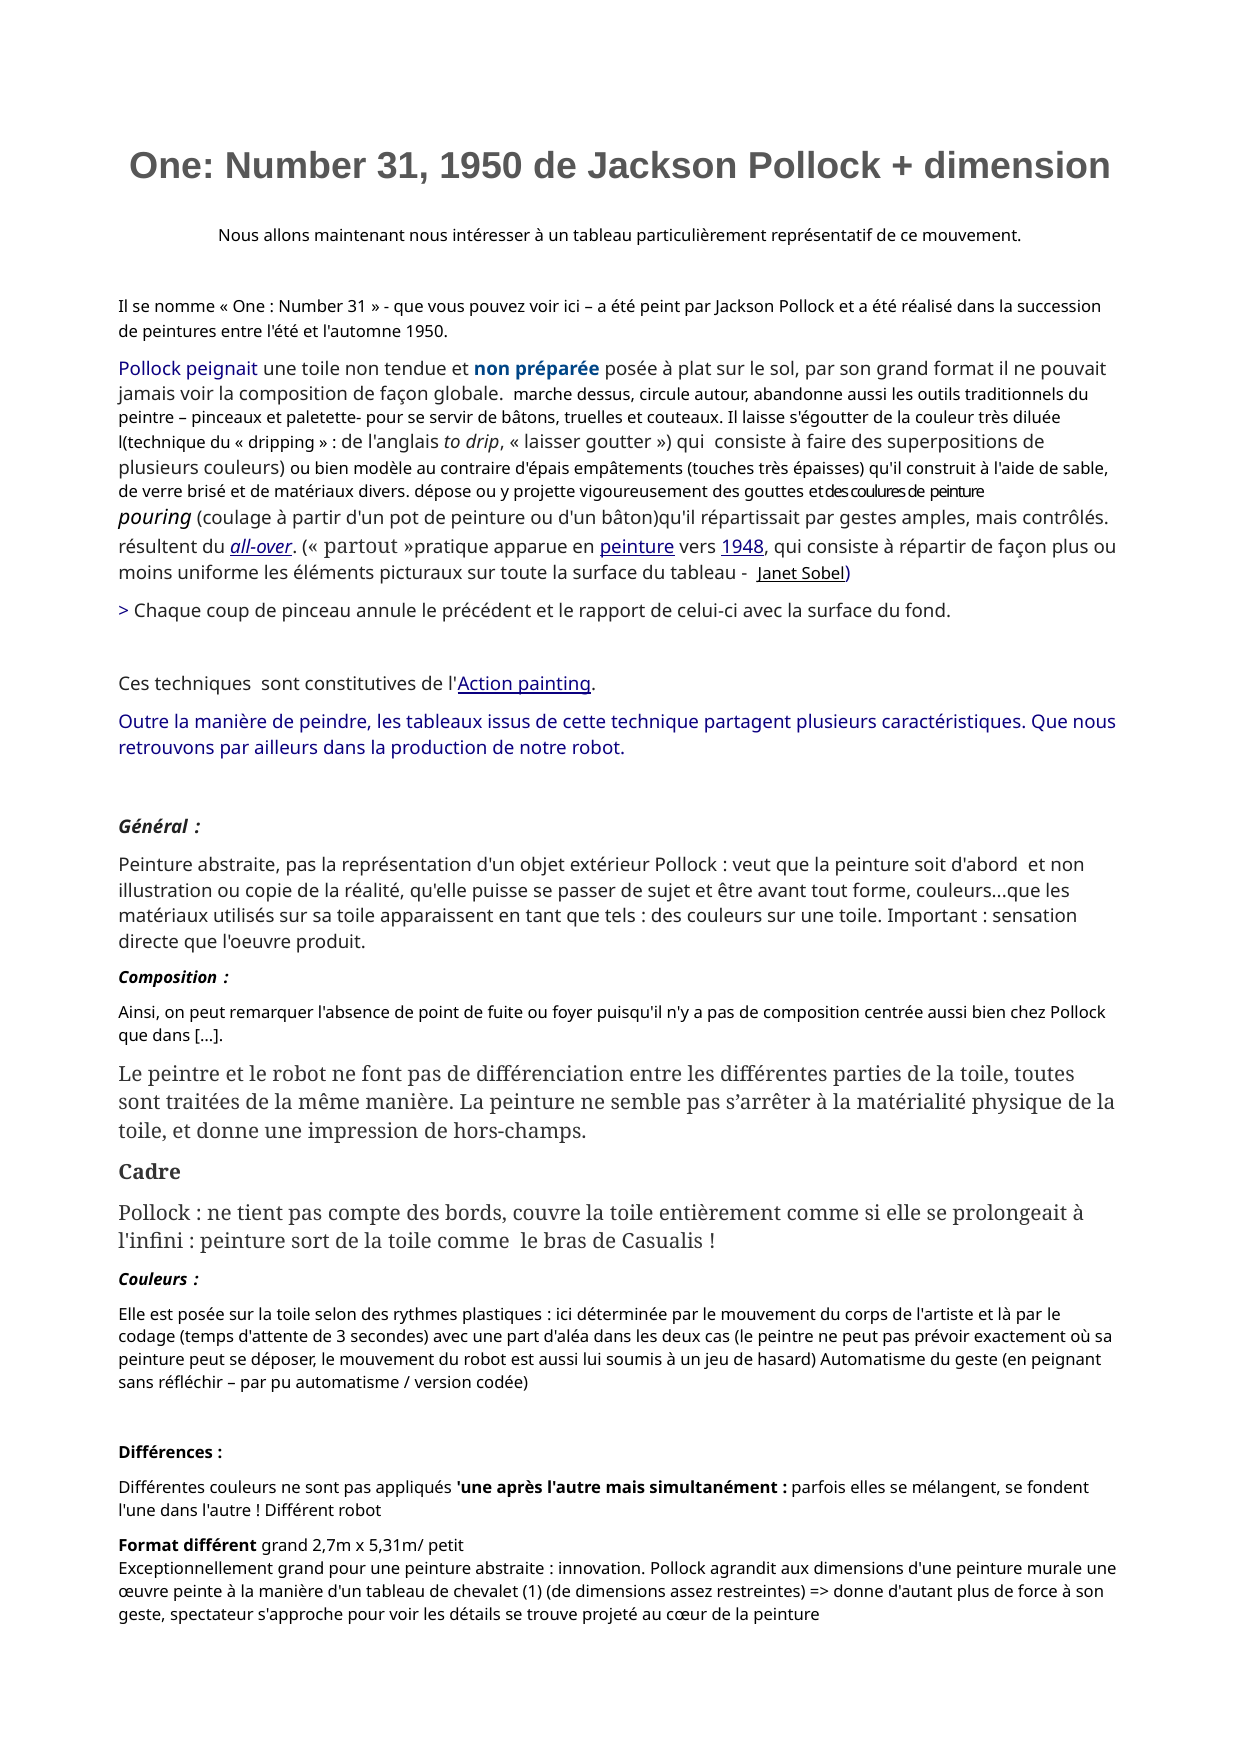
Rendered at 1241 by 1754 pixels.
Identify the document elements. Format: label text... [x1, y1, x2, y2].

text Exceptionnellement grand pour une peinture abstraite : innovation. Pollock agrandit aux dimensions d'une peinture murale une œuvre peinte à la manière d'un tableau de chevalet (1) (de dimensions assez restreintes) => donne d'autant plus de force à son geste, spectateur s'approche pour voir les détails se trouve projeté au cœur de la peinture [118, 1557, 1122, 1625]
text Différences : [118, 1441, 1122, 1464]
text Cadre [118, 1157, 1122, 1185]
text Pollock peignait une toile non tendue et non préparée posée à plat sur le sol, par son grand format il ne pouvait jamais voir la composition de façon globale. marche dessus, circule autour, abandonne aussi les outils traditionnels du peintre – pinceaux et paletette- pour se servir de bâtons, truelles et couteaux. Il laisse s'égoutter de la couleur très diluée l(technique du « dripping » : de l'anglais to drip, « laisser goutter ») qui consiste à faire des superpositions de plusieurs couleurs) ou bien modèle au contraire d'épais empâtements (touches très épaisses) qu'il construit à l'aide de sable, de verre brisé et de matériaux divers. dépose ou y projette vigoureusement des gouttes etdes coulures de peinture pouring (coulage à partir d'un pot de peinture ou d'un bâton)qu'il répartissait par gestes amples, mais contrôlés. résultent du all-over. (« partout »pratique apparue en peinture vers 1948, qui consiste à répartir de façon plus ou moins uniforme les éléments picturaux sur toute la surface du tableau - Janet Sobel) [118, 355, 1122, 585]
text Général : [118, 813, 1122, 839]
text Elle est posée sur la toile selon des rythmes plastiques : ici déterminée par le mouvement du corps de l'artiste et là par le codage (temps d'attente de 3 secondes) avec une part d'aléa dans les deux cas (le peintre ne peut pas prévoir exactement où sa peinture peut se déposer, le mouvement du robot est aussi lui soumis à un jeu de hasard) Automatisme du geste (en peignant sans réfléchir – par pu automatisme / version codée) [118, 1302, 1122, 1393]
subtitle One: Number 31, 1950 de Jackson Pollock + dimension [118, 143, 1122, 186]
text Format différent grand 2,7m x 5,31m/ petit [118, 1534, 1122, 1557]
text Ces techniques sont constitutives de l'Action painting. [118, 671, 1122, 696]
text Différentes couleurs ne sont pas appliqués 'une après l'autre mais simultanément : parfois elles se mélangent, se fondent l'une dans l'autre ! Différent robot [118, 1476, 1122, 1522]
text > Chaque coup de pinceau annule le précédent et le rapport de celui-ci avec la surface du fond. [118, 597, 1122, 623]
subtitle Nous allons maintenant nous intéresser à un tableau particulièrement représentatif de ce mouvement. [118, 224, 1122, 246]
text Couleurs : [118, 1267, 1122, 1290]
text Pollock : ne tient pas compte des bords, couvre la toile entièrement comme si elle se prolongeait à l'infini : peinture sort de la toile comme le bras de Casualis ! [118, 1198, 1122, 1255]
text Ainsi, on peut remarquer l'absence de point de fuite ou foyer puisqu'il n'y a pas de composition centrée aussi bien chez Pollock que dans […]. [118, 1001, 1122, 1047]
text Il se nomme « One : Number 31 » - que vous pouvez voir ici – a été peint par Jackson Pollock et a été réalisé dans la succession de peintures entre l'été et l'automne 1950. [118, 294, 1122, 342]
text Le peintre et le robot ne font pas de différenciation entre les différentes parties de la toile, toutes sont traitées de la même manière. La peinture ne semble pas s’arrêter à la matérialité physique de la toile, et donne une impression de hors-champs. [118, 1059, 1122, 1144]
text Outre la manière de peindre, les tableaux issus de cette technique partagent plusieurs caractéristiques. Que nous retrouvons par ailleurs dans la production de notre robot. [118, 708, 1122, 759]
text Peinture abstraite, pas la représentation d'un objet extérieur Pollock : veut que la peinture soit d'abord et non illustration ou copie de la réalité, qu'elle puisse se passer de sujet et être avant tout forme, couleurs...que les matériaux utilisés sur sa toile apparaissent en tant que tels : des couleurs sur une toile. Important : sensation directe que l'oeuvre produit. [118, 851, 1122, 953]
text Composition : [118, 966, 1122, 989]
